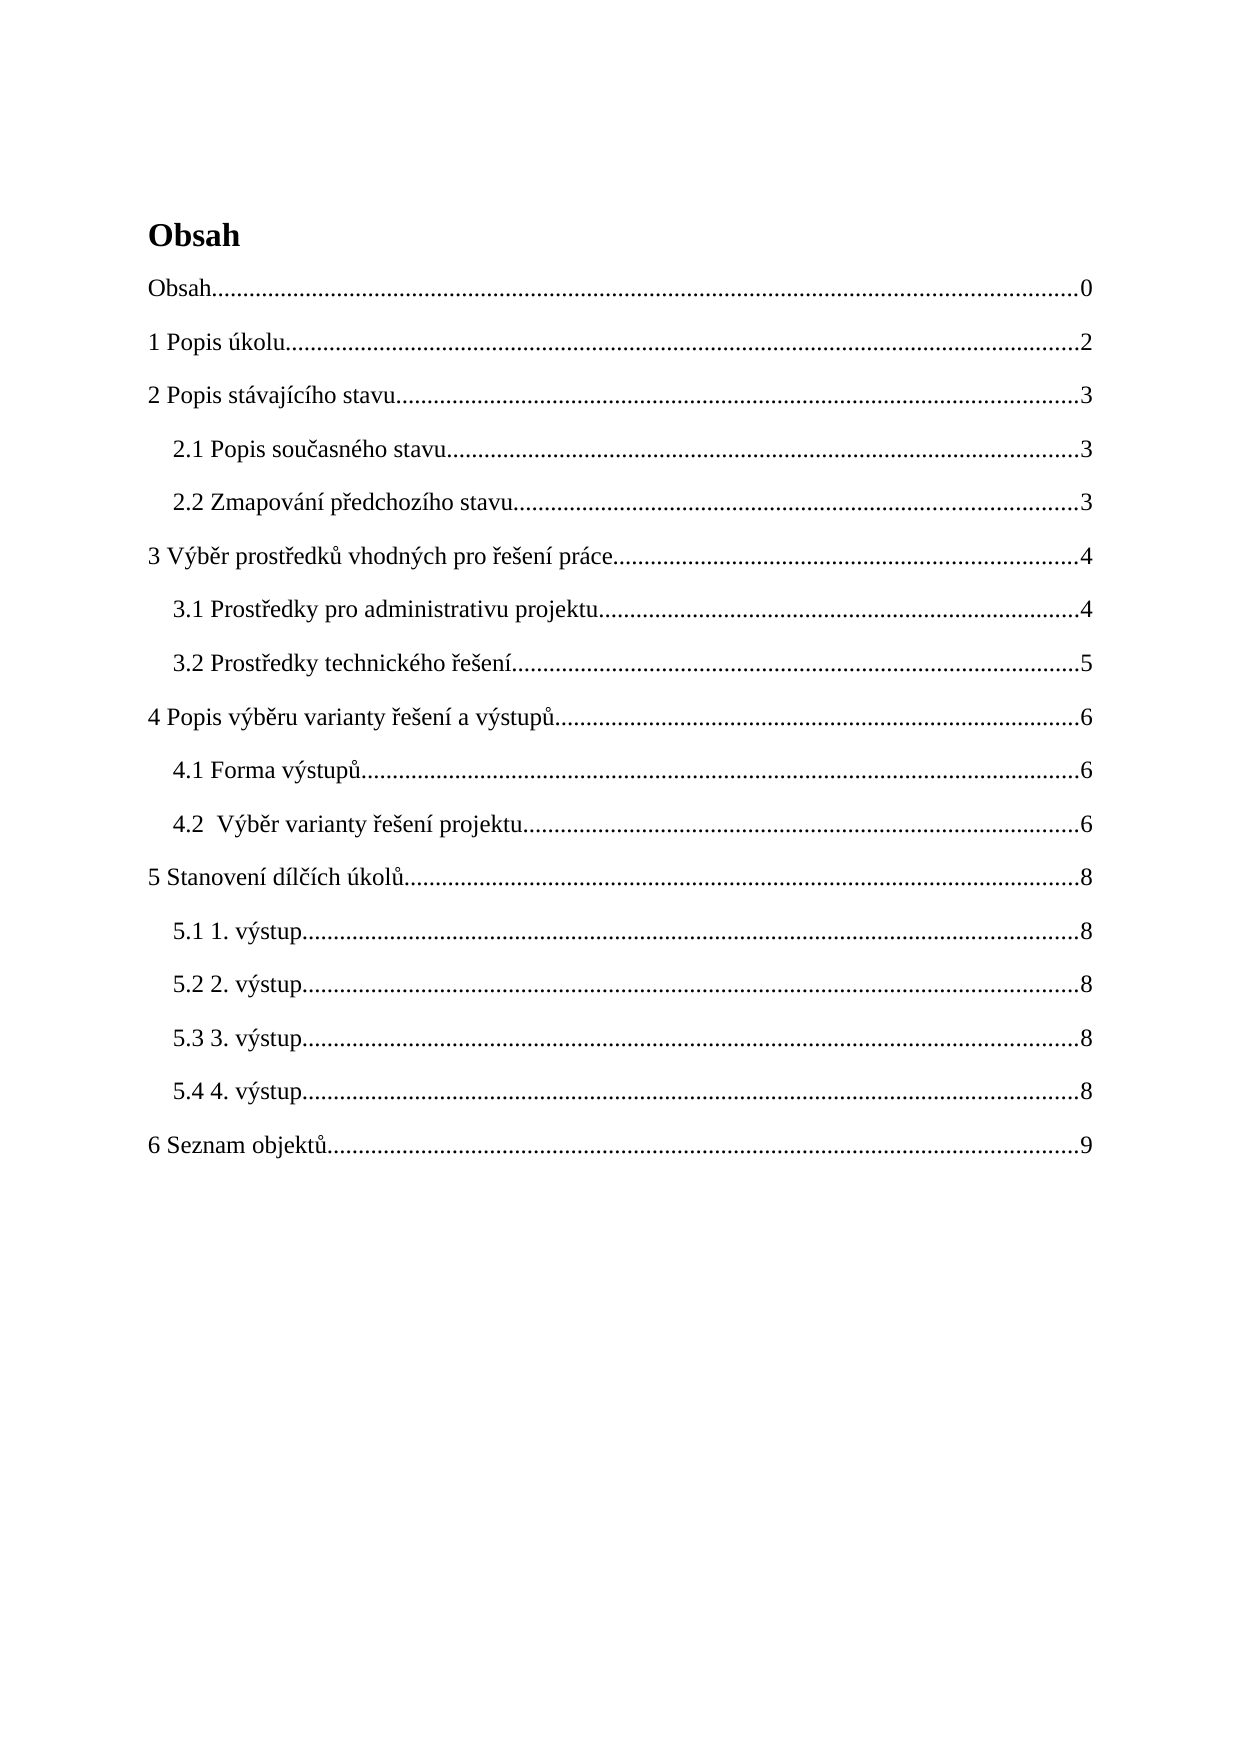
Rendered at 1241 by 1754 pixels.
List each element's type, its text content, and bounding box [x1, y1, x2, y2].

text 4.2 Výběr varianty řešení projektu 6 [173, 809, 1093, 837]
text 5.1 1. výstup 8 [173, 916, 1093, 944]
text 3.1 Prostředky pro administrativu projektu 4 [173, 594, 1093, 623]
subtitle Obsah [148, 216, 1093, 254]
text 1 Popis úkolu 2 [148, 327, 1093, 356]
text 6 Seznam objektů 9 [148, 1130, 1093, 1159]
text 4 Popis výběru varianty řešení a výstupů 6 [148, 702, 1093, 730]
text 4.1 Forma výstupů 6 [173, 755, 1093, 784]
text 2 Popis stávajícího stavu 3 [148, 380, 1093, 409]
text 2.1 Popis současného stavu 3 [173, 434, 1093, 463]
text 5 Stanovení dílčích úkolů 8 [148, 862, 1093, 891]
text 2.2 Zmapování předchozího stavu 3 [173, 487, 1093, 516]
text Obsah 0 [148, 273, 1093, 302]
text 5.4 4. výstup 8 [173, 1076, 1093, 1105]
text 5.3 3. výstup 8 [173, 1023, 1093, 1052]
text 5.2 2. výstup 8 [173, 969, 1093, 998]
text 3 Výběr prostředků vhodných pro řešení práce 4 [148, 541, 1093, 570]
text 3.2 Prostředky technického řešení 5 [173, 648, 1093, 677]
